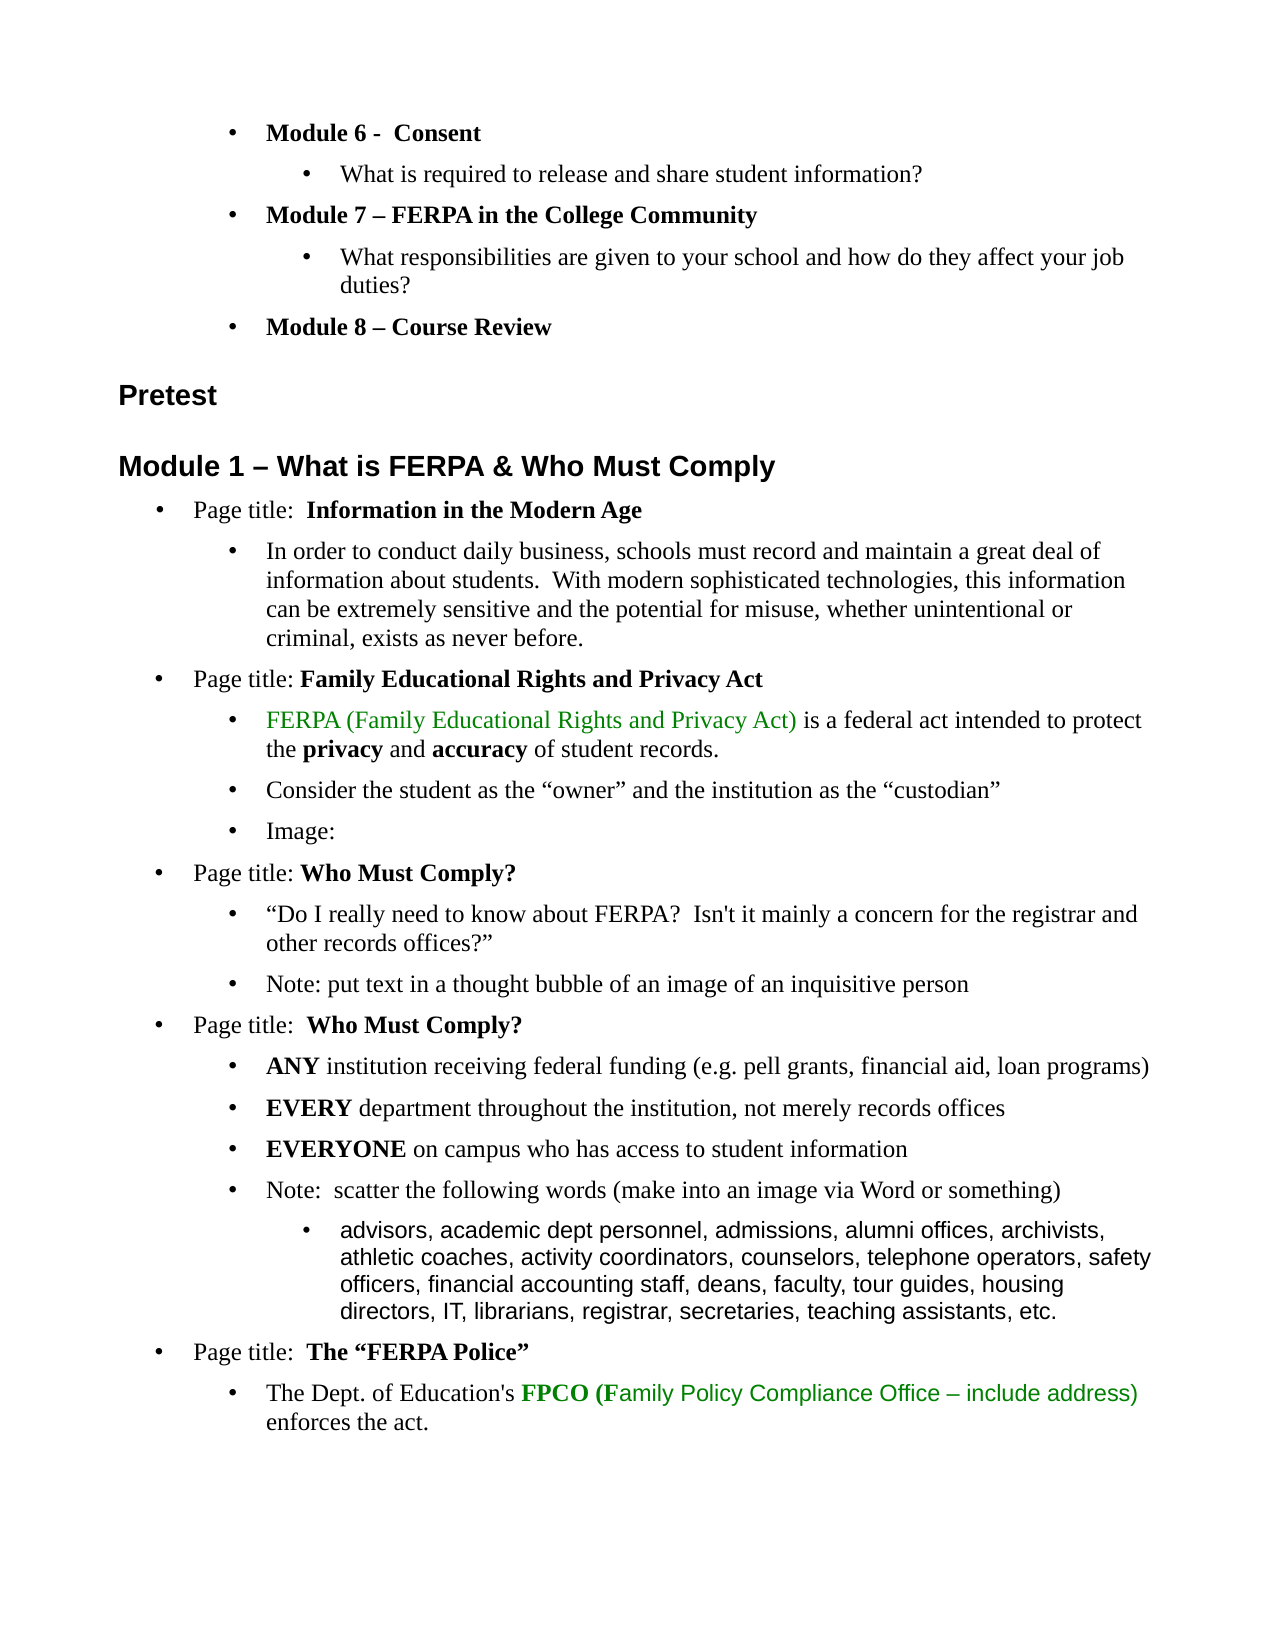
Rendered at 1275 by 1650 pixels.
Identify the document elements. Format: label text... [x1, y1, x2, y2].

list Page title: The “FERPA Police” [154, 1337, 1157, 1365]
subtitle Pretest [118, 378, 1157, 412]
list EVERYONE on campus who has access to student information [228, 1134, 1157, 1163]
list Image: [228, 816, 1157, 845]
list Note: scatter the following words (make into an image via Word or something) [228, 1175, 1157, 1204]
list Module 6 - Consent [228, 118, 1157, 147]
list ANY institution receiving federal funding (e.g. pell grants, financial aid, loan programs) [228, 1051, 1157, 1080]
list The Dept. of Education's FPCO (Family Policy Compliance Office – include address) enforces the act. [228, 1378, 1157, 1435]
list Page title: Who Must Comply? [154, 1010, 1157, 1039]
list What is required to release and share student information? [302, 159, 1157, 188]
list What responsibilities are given to your school and how do they affect your job duties? [302, 242, 1157, 299]
list Page title: Family Educational Rights and Privacy Act [154, 664, 1157, 693]
list In order to conduct daily business, schools must record and maintain a great deal of information about students. With modern sophisticated technologies, this information can be extremely sensitive and the potential for misuse, whether unintentional or criminal, exists as never before. [228, 536, 1157, 651]
list FERPA (Family Educational Rights and Privacy Act) is a federal act intended to protect the privacy and accuracy of student records. [228, 705, 1157, 763]
list Consider the student as the “owner” and the institution as the “custodian” [228, 775, 1157, 804]
list Note: put text in a thought bubble of an image of an inquisitive person [228, 969, 1157, 998]
list Page title: Information in the Modern Age [156, 495, 1157, 524]
list Module 8 – Course Review [228, 312, 1157, 341]
subtitle Module 1 – What is FERPA & Who Must Comply [118, 449, 1157, 483]
list Module 7 – FERPA in the College Community [228, 201, 1157, 229]
list Page title: Who Must Comply? [154, 858, 1157, 886]
list “Do I really need to know about FERPA? Isn't it mainly a concern for the registrar and other records offices?” [228, 899, 1157, 956]
list advisors, academic dept personnel, admissions, alumni offices, archivists, athletic coaches, activity coordinators, counselors, telephone operators, safety officers, financial accounting staff, deans, faculty, tour guides, housing directors, IT, librarians, registrar, secretaries, teaching assistants, etc. [302, 1216, 1157, 1324]
list EVERY department throughout the institution, not merely records offices [228, 1093, 1157, 1121]
